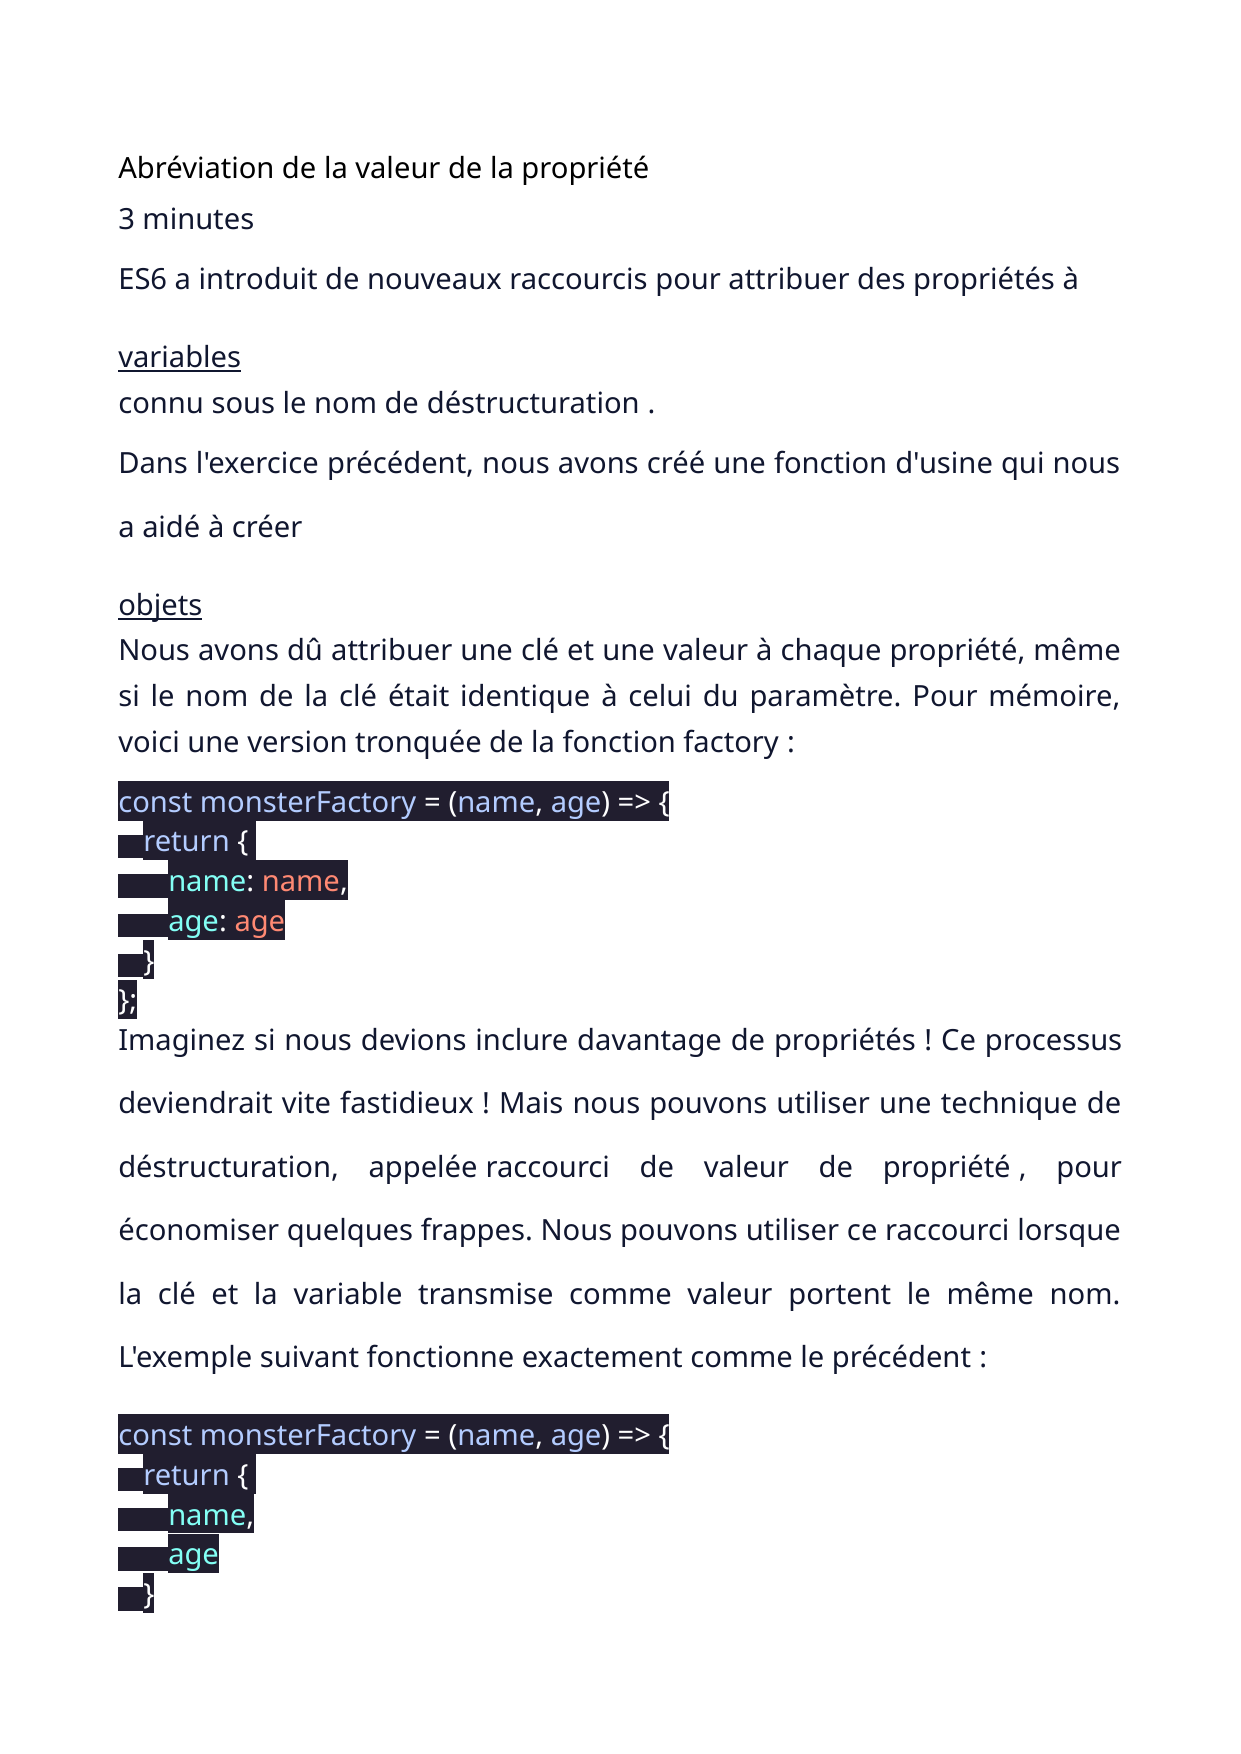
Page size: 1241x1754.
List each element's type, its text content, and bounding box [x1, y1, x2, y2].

text return { [118, 821, 1122, 860]
text 3 minutes [118, 198, 1122, 238]
text const monsterFactory = (name, age) => { [118, 781, 1122, 821]
text const monsterFactory = (name, age) => { [118, 1414, 1122, 1454]
subtitle Abréviation de la valeur de la propriété [118, 147, 1122, 187]
text }; [118, 979, 1122, 1019]
text variables [118, 337, 1122, 376]
text Nous avons dû attribuer une clé et une valeur à chaque propriété, même si le nom de la clé était identique à celui du paramètre. Pour mémoire, voici une version tronquée de la fonction factory : [118, 629, 1122, 761]
text Imaginez si nous devions inclure davantage de propriétés ! Ce processus deviendrait vite fastidieux ! Mais nous pouvons utiliser une technique de déstructuration, appelée raccourci de valeur de propriété , pour économiser quelques frappes. Nous pouvons utiliser ce raccourci lorsque la clé et la variable transmise comme valeur portent le même nom. L'exemple suivant fonctionne exactement comme le précédent : [118, 1019, 1122, 1376]
text age: age [118, 900, 1122, 940]
text } [118, 940, 1122, 979]
text name, [118, 1494, 1122, 1533]
text Dans l'exercice précédent, nous avons créé une fonction d'usine qui nous a aidé à créer [118, 442, 1122, 546]
text name: name, [118, 860, 1122, 900]
text connu sous le nom de déstructuration . [118, 382, 1122, 422]
text objets [118, 584, 1122, 624]
text age [118, 1533, 1122, 1573]
text return { [118, 1454, 1122, 1494]
text } [118, 1573, 1122, 1613]
text ES6 a introduit de nouveaux raccourcis pour attribuer des propriétés à [118, 259, 1122, 298]
